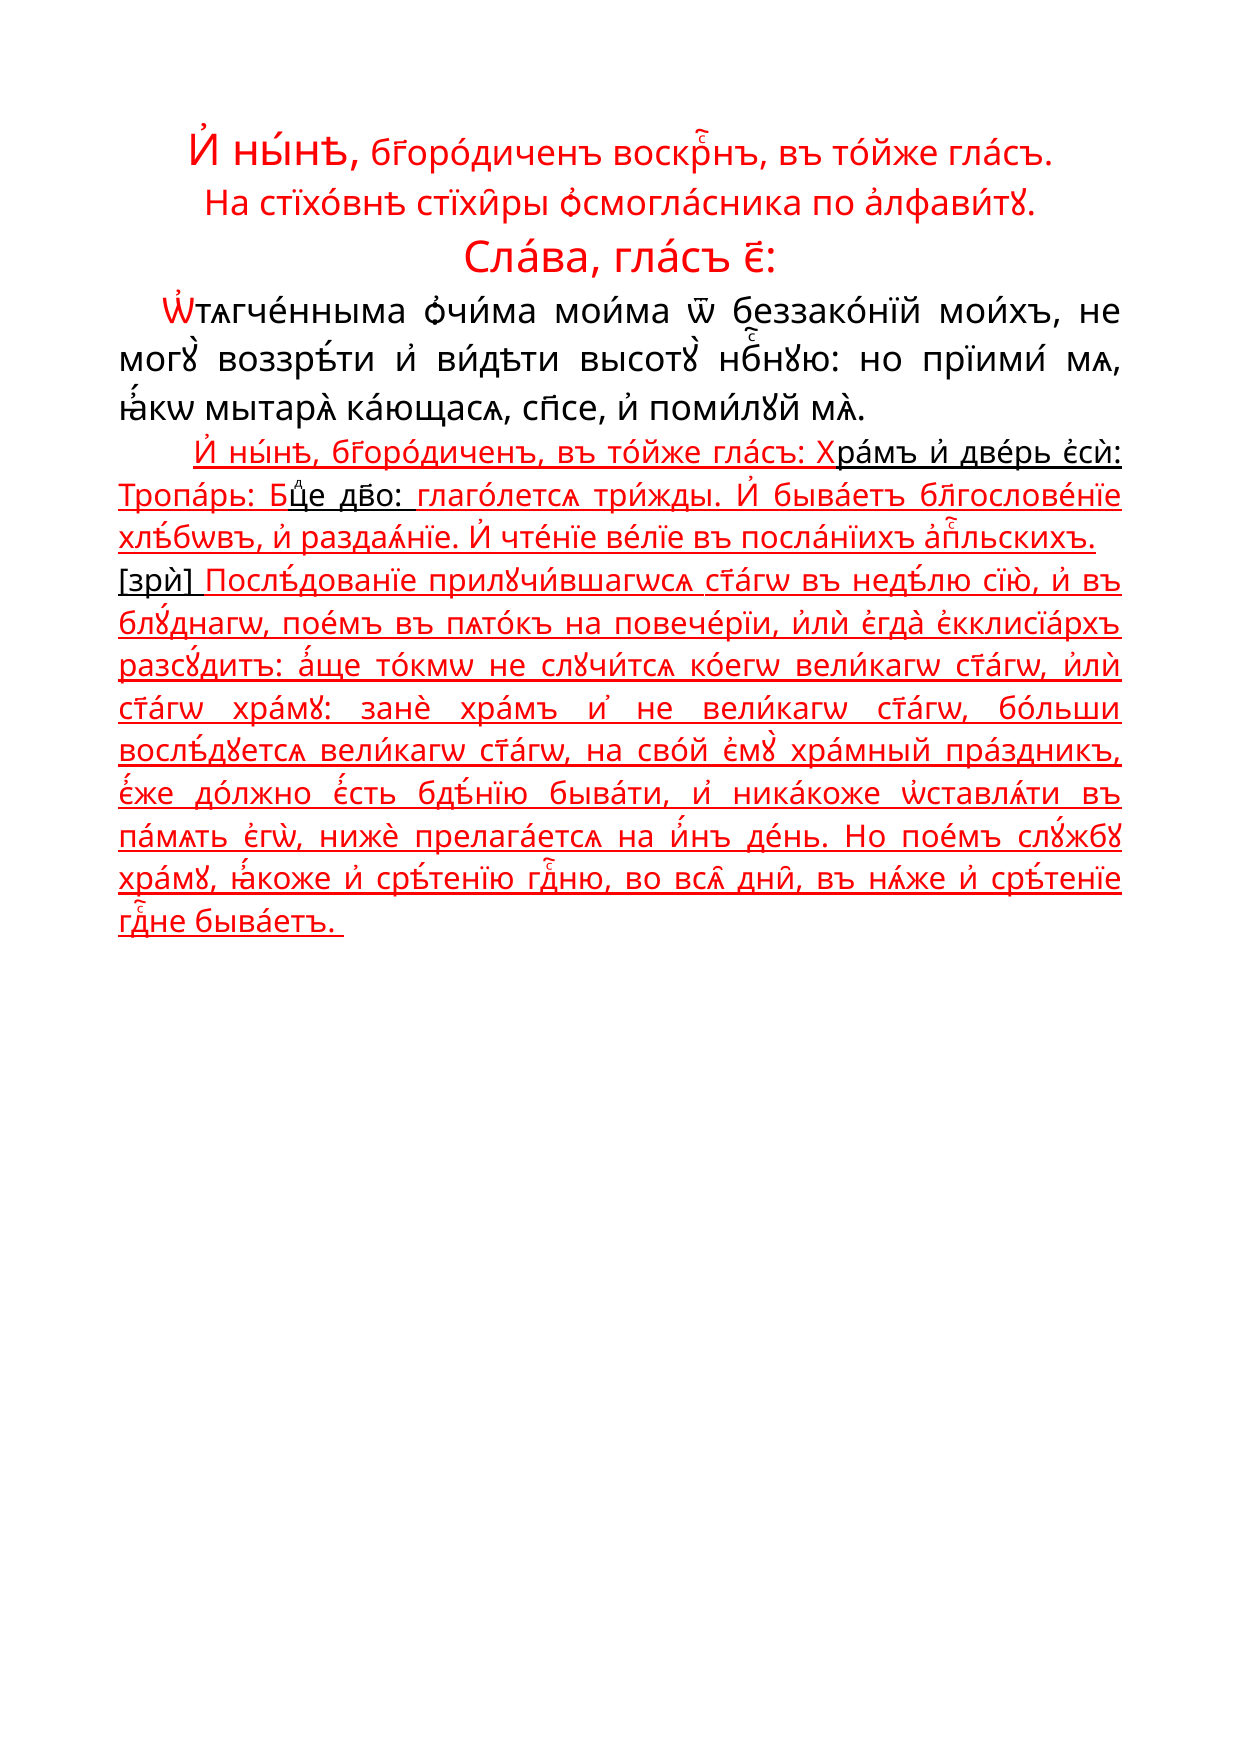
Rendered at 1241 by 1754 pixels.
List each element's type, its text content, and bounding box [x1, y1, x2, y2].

text па́мѧть є҆гѡ̀, нижѐ прелага́етсѧ на и҆́нъ де́нь. Но пое́мъ слꙋ́жбꙋ [118, 809, 1122, 850]
text [зрѝ] Послѣ́дованїе прилꙋчи́вшагѡсѧ ст҃а́гѡ въ недѣ́лю сїю̀, и҆ въ [118, 558, 1122, 594]
text Ѡ҆тѧгче́нныма ѻ҆чи́ма мои́ма ѿ беззако́нїй мои́хъ, не могꙋ̀ воззрѣ́ти и҆ ви́дѣти высотꙋ̀ нбⷭ҇нꙋю: но прїими́ мѧ, ꙗ҆́кѡ мытарѧ̀ ка́ющасѧ, сп҃се, и҆ поми́лꙋй мѧ̀. [118, 286, 1122, 430]
text хлѣ́бѡвъ, и҆ раздаѧ́нїе. И҆ чте́нїе ве́лїе въ посла́нїихъ а҆пⷭ҇льскихъ. [118, 511, 1122, 558]
text Сла́ва, гла́съ є҃: [118, 226, 1122, 286]
text И҆ ны́нѣ, бг҃оро́диченъ, въ то́йже гла́съ: Хра́мъ и҆ две́рь є҆сѝ: Тропа́рь: Бцⷣе дв҃о: глаго́летсѧ три́жды. И҆ быва́етъ бл҃гослове́нїе [118, 430, 1122, 509]
text разсꙋ́дитъ: а҆́ще то́кмѡ не слꙋчи́тсѧ ко́егѡ вели́кагѡ ст҃а́гѡ, и҆лѝ [118, 639, 1122, 679]
text блꙋ́днагѡ, пое́мъ въ пѧто́къ на повече́рїи, и҆лѝ є҆гда̀ є҆кклисїа́рхъ [118, 595, 1122, 637]
text є҆́же до́лжно є҆́сть бдѣ́нїю быва́ти, и҆ ника́коже ѡ҆ставлѧ́ти въ [118, 767, 1122, 807]
text ст҃а́гѡ хра́мꙋ: занѐ хра́мъ и҆ не вели́кагѡ ст҃а́гѡ, бо́льши [118, 682, 1122, 722]
text вослѣ́дꙋетсѧ вели́кагѡ ст҃а́гѡ, на сво́й є҆мꙋ̀ хра́мный пра́здникъ, [118, 724, 1122, 764]
text И҆ ны́нѣ, бг҃оро́диченъ воскрⷭ҇нъ, въ то́йже гла́съ. [118, 118, 1122, 178]
text На стїхо́внѣ стїхи̑ры ѻ҆смогла́сника по а҆лфави́тꙋ. [118, 178, 1122, 226]
text гдⷭ҇не быва́етъ. [118, 895, 1122, 941]
text хра́мꙋ, ꙗ҆́коже и҆ срѣ́тенїю гдⷭ҇ню, во всѧ̑ дни̑, въ нѧ́же и҆ срѣ́тенїе [118, 852, 1122, 892]
